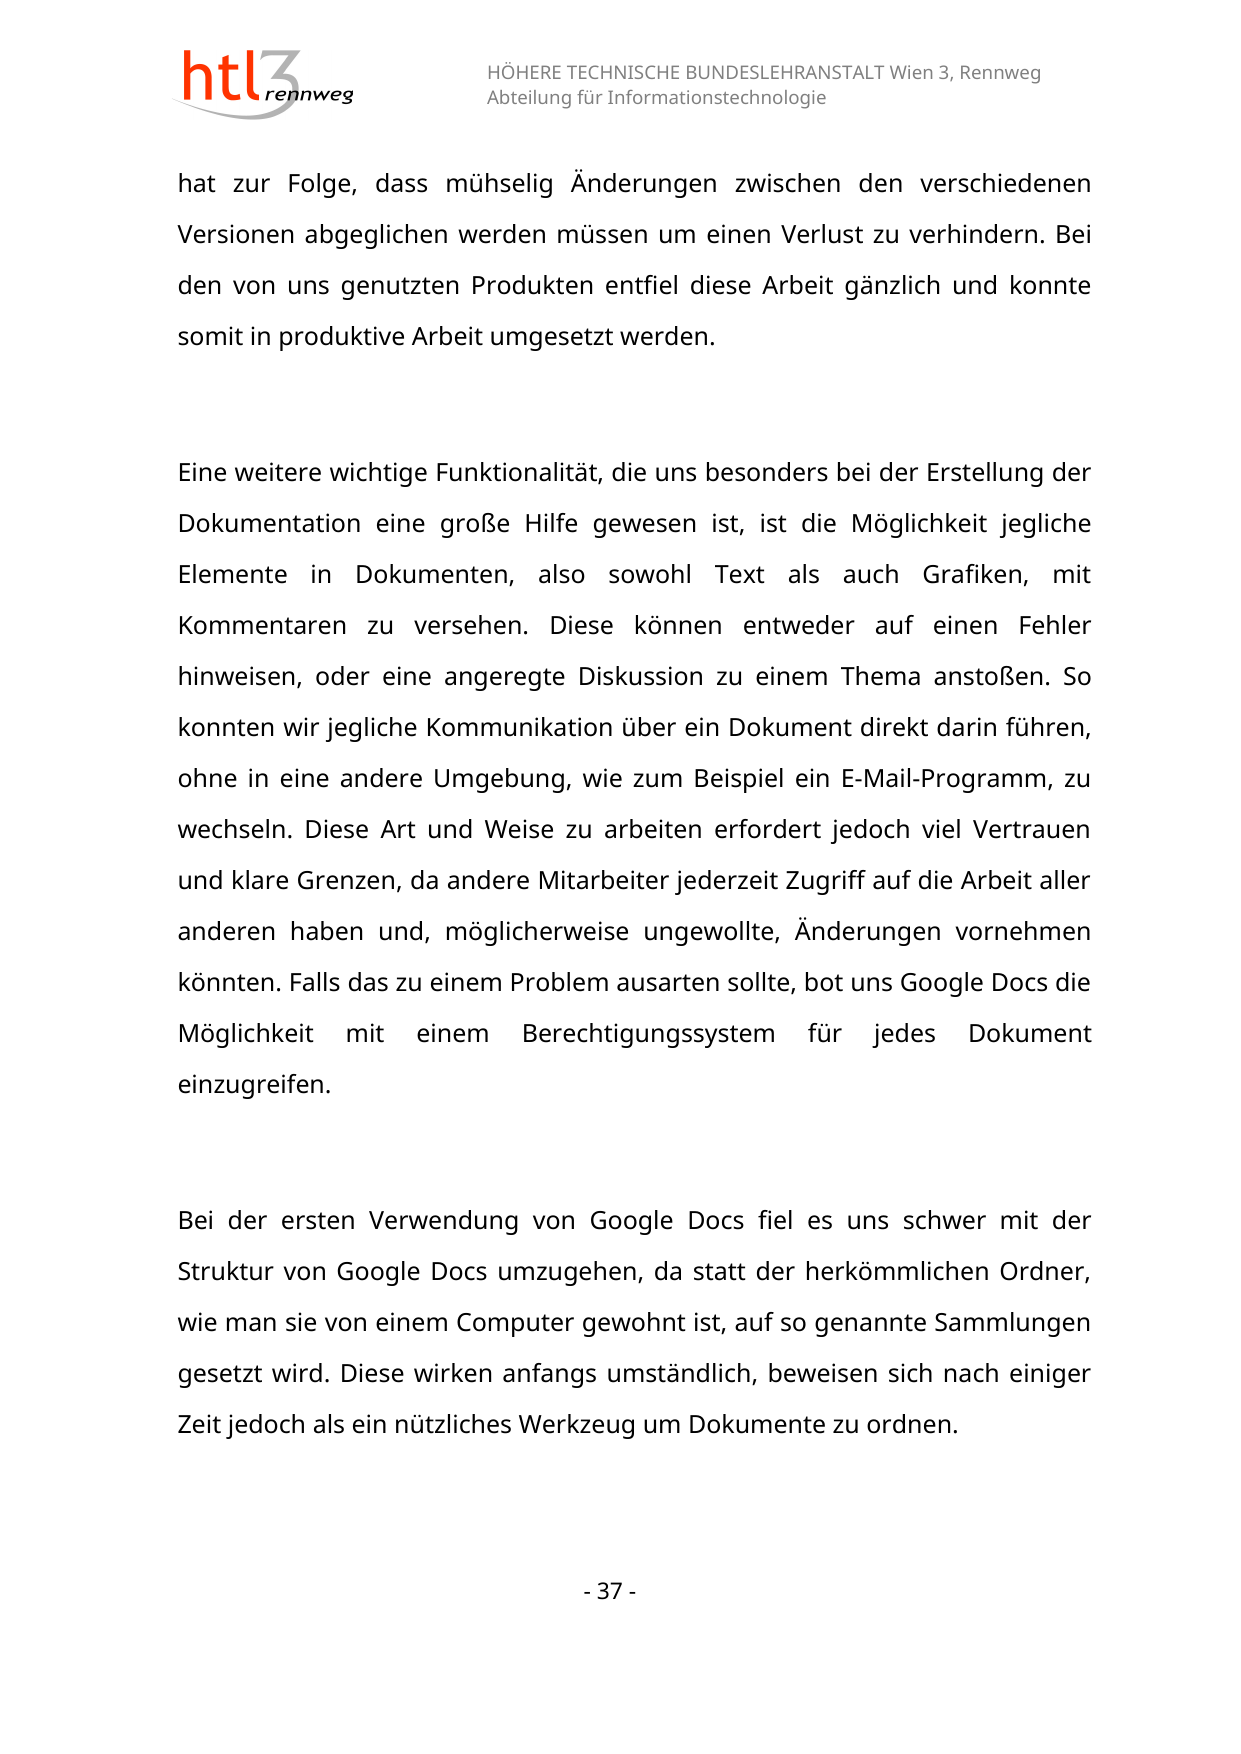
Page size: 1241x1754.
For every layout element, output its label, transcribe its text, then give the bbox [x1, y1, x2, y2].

text hat zur Folge, dass mühselig Änderungen zwischen den verschiedenen Versionen abgeglichen werden müssen um einen Verlust zu verhindern. Bei den von uns genutzten Produkten entfiel diese Arbeit gänzlich und konnte somit in produktive Arbeit umgesetzt werden. [177, 166, 1092, 353]
picture [171, 50, 353, 120]
text Eine weitere wichtige Funktionalität, die uns besonders bei der Erstellung der Dokumentation eine große Hilfe gewesen ist, ist die Möglichkeit jegliche Elemente in Dokumenten, also sowohl Text als auch Grafiken, mit Kommentaren zu versehen. Diese können entweder auf einen Fehler hinweisen, oder eine angeregte Diskussion zu einem Thema anstoßen. So konnten wir jegliche Kommunikation über ein Dokument direkt darin führen, ohne in eine andere Umgebung, wie zum Beispiel ein E-Mail-Programm, zu wechseln. Diese Art und Weise zu arbeiten erfordert jedoch viel Vertrauen und klare Grenzen, da andere Mitarbeiter jederzeit Zugriff auf die Arbeit aller anderen haben und, möglicherweise ungewollte, Änderungen vornehmen könnten. Falls das zu einem Problem ausarten sollte, bot uns Google Docs die Möglichkeit mit einem Berechtigungssystem für jedes Dokument einzugreifen. [177, 454, 1092, 1101]
text Bei der ersten Verwendung von Google Docs fiel es uns schwer mit der Struktur von Google Docs umzugehen, da statt der herkömmlichen Ordner, wie man sie von einem Computer gewohnt ist, auf so genannte Sammlungen gesetzt wird. Diese wirken anfangs umständlich, beweisen sich nach einiger Zeit jedoch als ein nützliches Werkzeug um Dokumente zu ordnen. [177, 1202, 1092, 1441]
